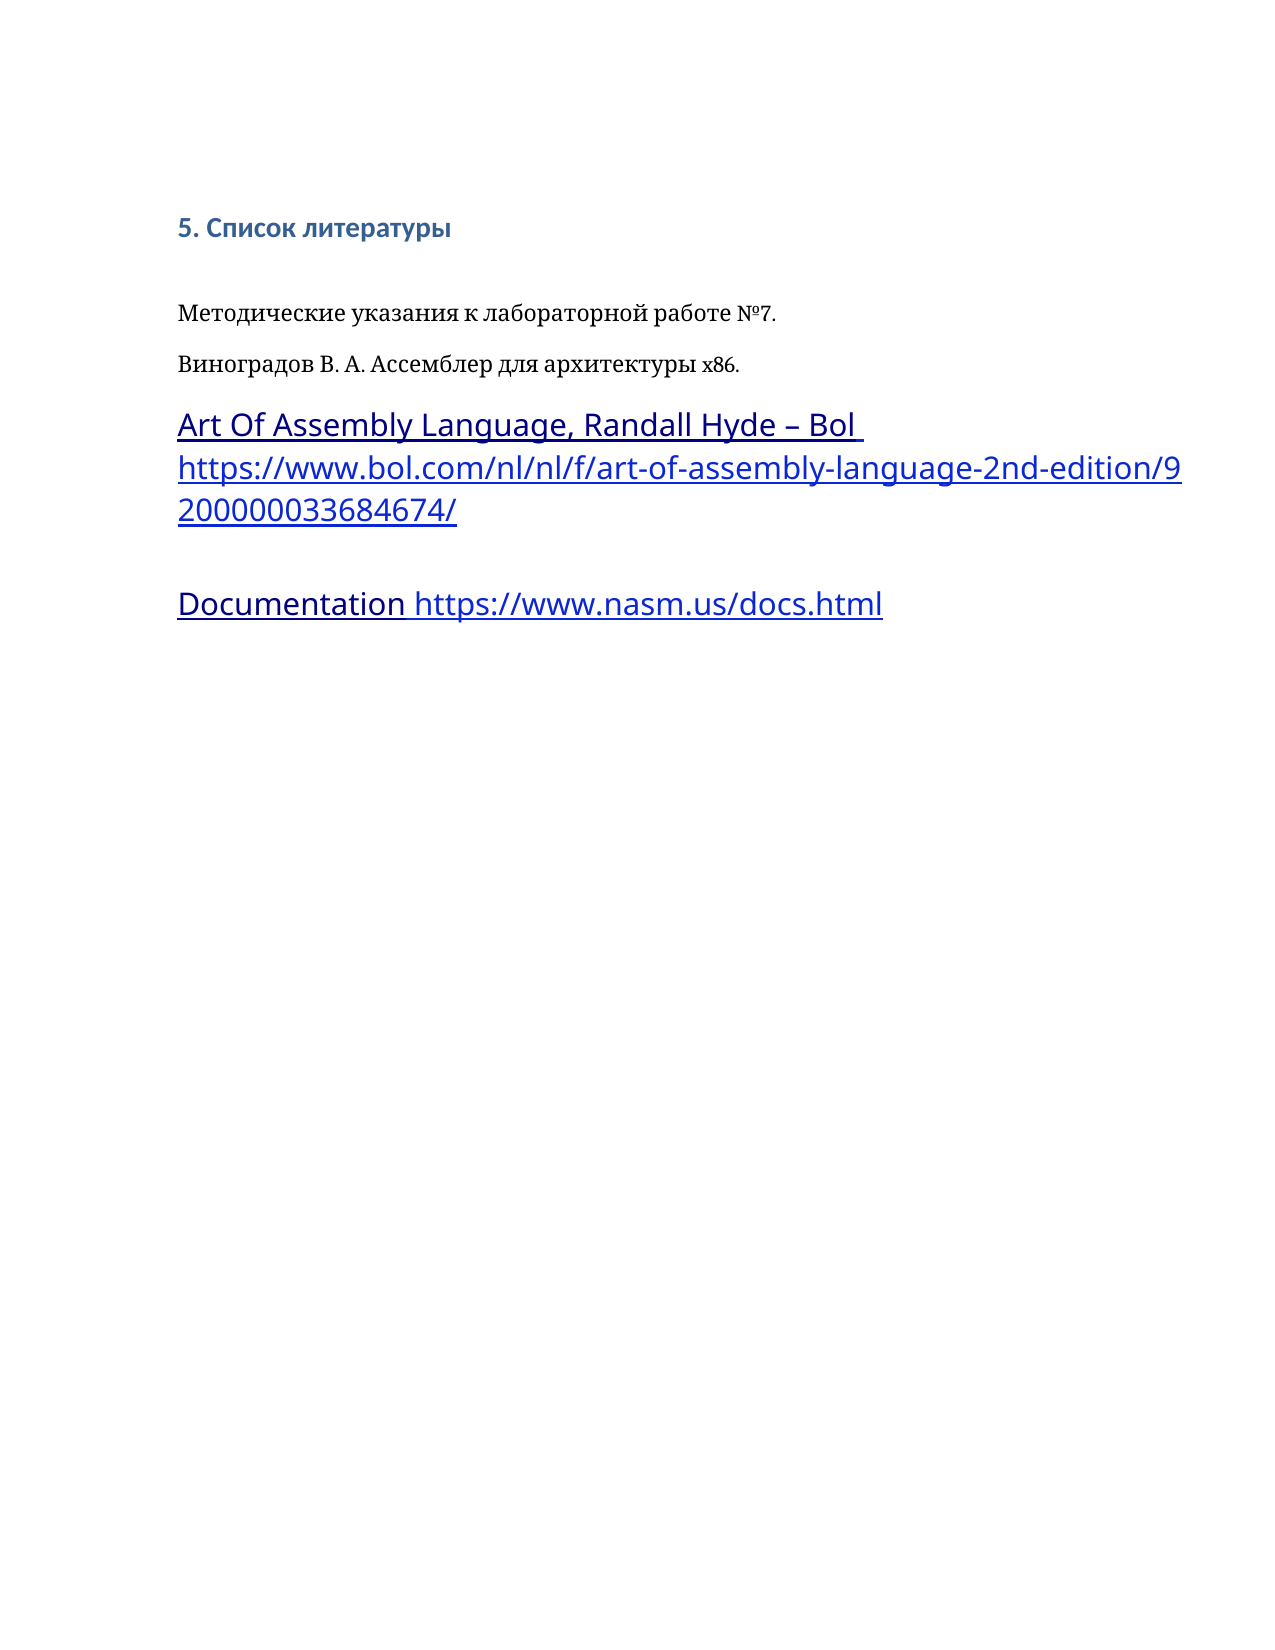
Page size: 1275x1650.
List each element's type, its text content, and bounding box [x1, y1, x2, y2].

text Методические указания к лабораторной работе №7. [177, 301, 1186, 327]
subtitle 5. Список литературы [177, 209, 1186, 245]
subtitle Documentation https://www.nasm.us/docs.html [177, 582, 1186, 624]
text Виноградов В. А. Ассемблер для архитектуры x86. [177, 352, 1186, 378]
subtitle Art Of Assembly Language, Randall Hyde – Bol https://www.bol.com/nl/nl/f/art-of-assembly-language-2nd-edition/9200000033684674/ [177, 403, 1186, 531]
